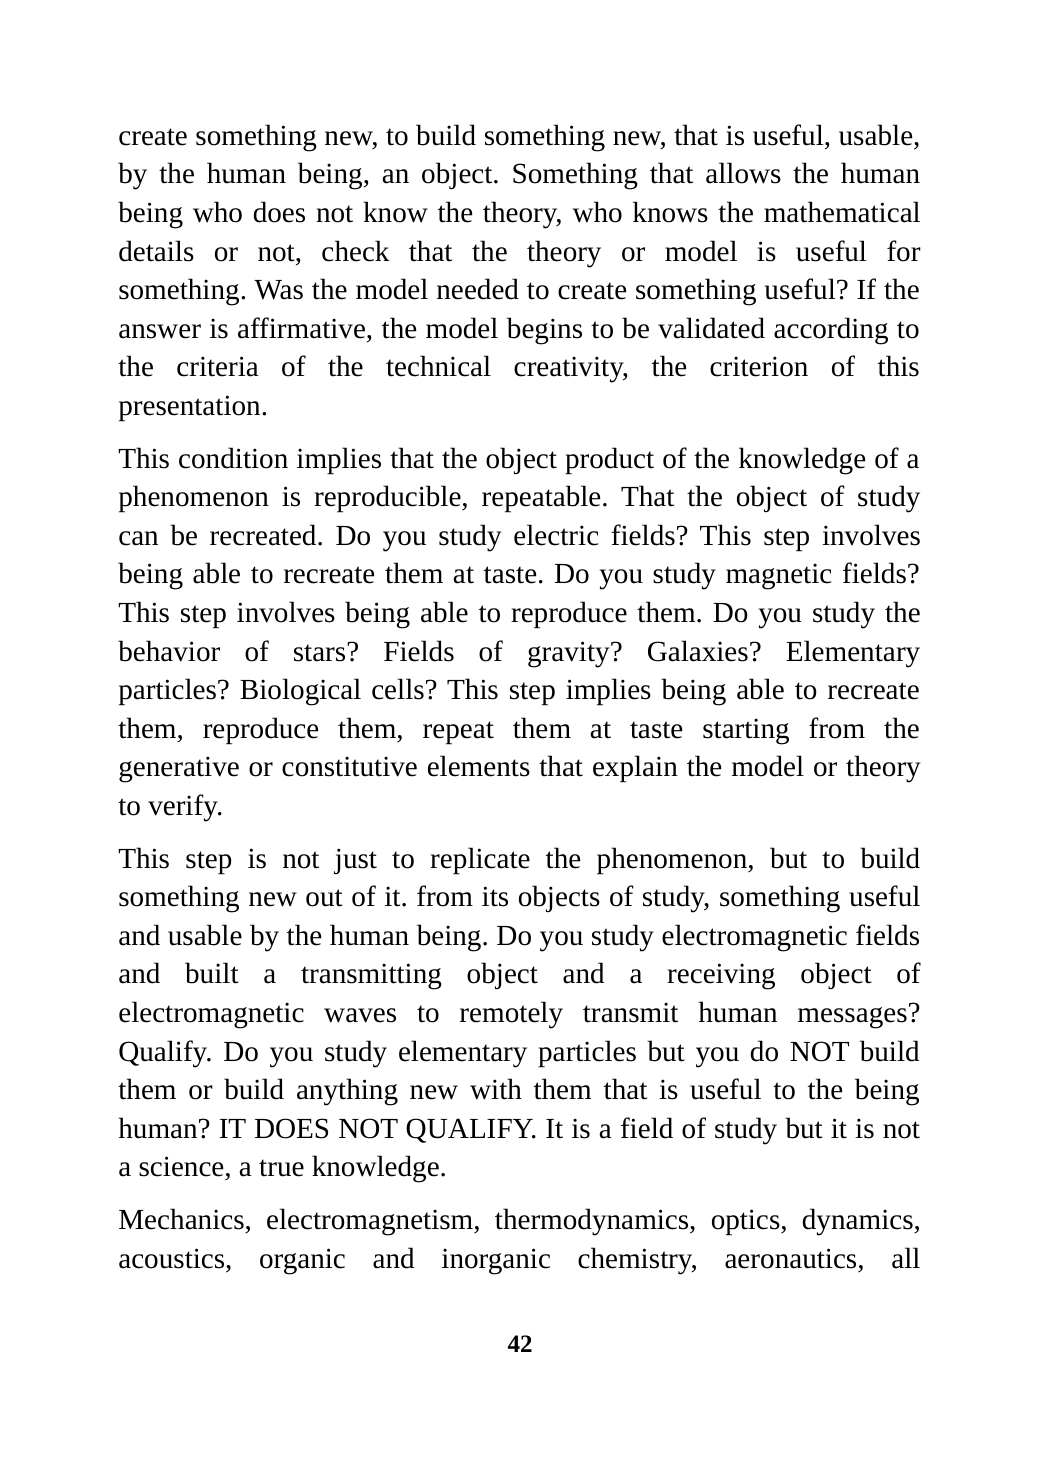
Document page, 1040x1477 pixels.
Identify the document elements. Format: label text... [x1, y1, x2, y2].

text This step is not just to replicate the phenomenon, but to build something new out of it. from its objects of study, something useful and usable by the human being. Do you study electromagnetic fields and built a transmitting object and a receiving object of electromagnetic waves to remotely transmit human messages? Qualify. Do you study elementary particles but you do NOT build them or build anything new with them that is useful to the being human? IT DOES NOT QUALIFY. It is a field of study but it is not a science, a true knowledge. [118, 841, 921, 1183]
text Mechanics, electromagnetism, thermodynamics, optics, dynamics, acoustics, organic and inorganic chemistry, aeronautics, all [118, 1202, 921, 1274]
text This condition implies that the object product of the knowledge of a phenomenon is reproducible, repeatable. That the object of study can be recreated. Do you study electric fields? This step involves being able to recreate them at taste. Do you study magnetic fields? This step involves being able to reproduce them. Do you study the behavior of stars? Fields of gravity? Galaxies? Elementary particles? Biological cells? This step implies being able to recreate them, reproduce them, repeat them at taste starting from the generative or constitutive elements that explain the model or theory to verify. [118, 441, 921, 821]
text create something new, to build something new, that is useful, usable, by the human being, an object. Something that allows the human being who does not know the theory, who knows the mathematical details or not, check that the theory or model is useful for something. Was the model needed to create something useful? If the answer is affirmative, the model begins to be validated according to the criteria of the technical creativity, the criterion of this presentation. [118, 118, 921, 421]
